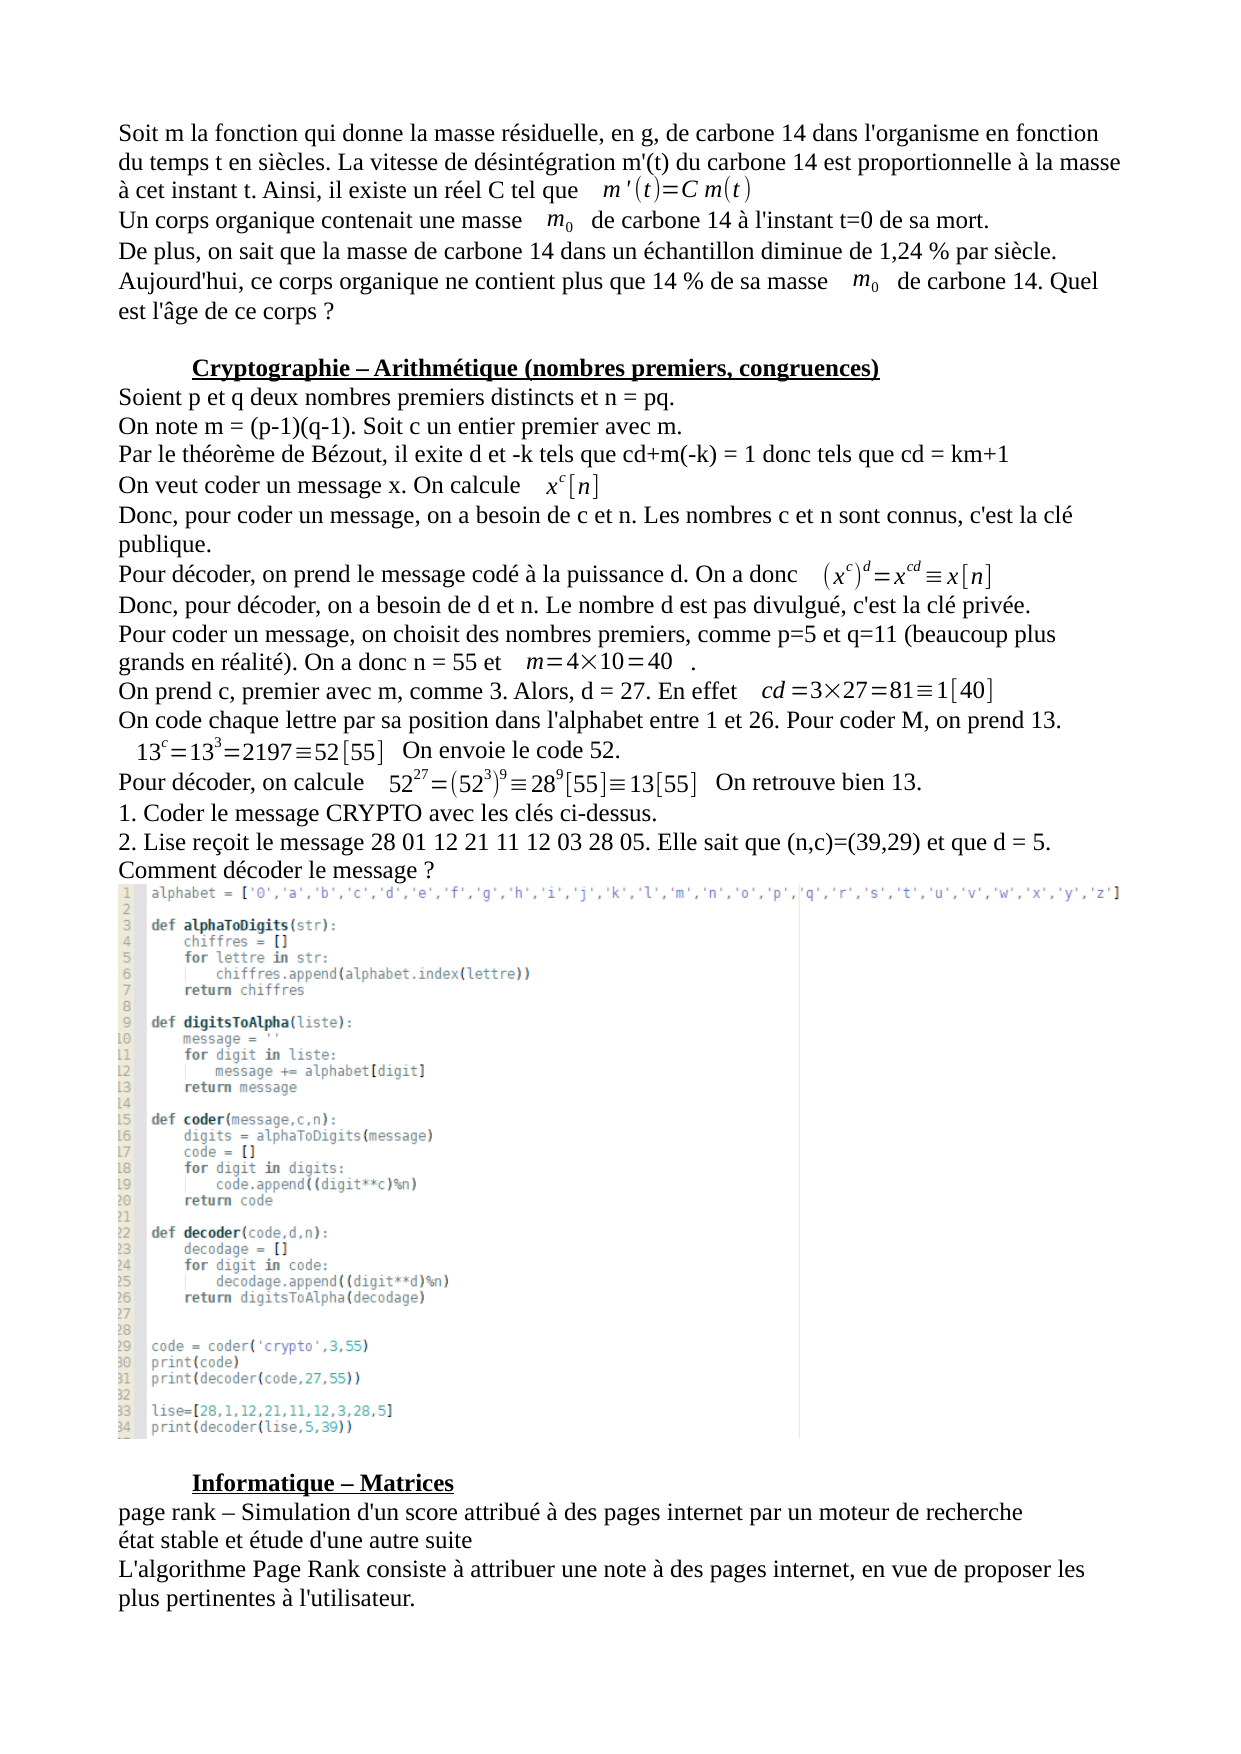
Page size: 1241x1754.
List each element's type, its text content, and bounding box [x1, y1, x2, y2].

text 2. Lise reçoit le message 28 01 12 21 11 12 03 28 05. Elle sait que (n,c)=(39,29) et que d = 5. Comment décoder le message ? [118, 827, 1122, 884]
text On prend c, premier avec m, comme 3. Alors, d = 27. En effet [118, 676, 1122, 705]
text Donc, pour décoder, on a besoin de d et n. Le nombre d est pas divulgué, c'est la clé privée. [118, 590, 1122, 619]
text L'algorithme Page Rank consiste à attribuer une note à des pages internet, en vue de proposer les plus pertinentes à l'utilisateur. [118, 1554, 1122, 1612]
text Pour décoder, on calcule On retrouve bien 13. [118, 766, 1122, 798]
text Informatique – Matrices [118, 1468, 1122, 1497]
text On envoie le code 52. [118, 734, 1122, 766]
text Aujourd'hui, ce corps organique ne contient plus que 14 % de sa masse de carbone 14. Quel est l'âge de ce corps ? [118, 264, 1122, 324]
text On veut coder un message x. On calcule [118, 468, 1122, 500]
text page rank – Simulation d'un score attribué à des pages internet par un moteur de recherche [118, 1497, 1122, 1525]
text On code chaque lettre par sa position dans l'alphabet entre 1 et 26. Pour coder M, on prend 13. [118, 705, 1122, 734]
text état stable et étude d'une autre suite [118, 1525, 1122, 1554]
text Pour décoder, on prend le message codé à la puissance d. On a donc [118, 558, 1122, 590]
text On note m = (p-1)(q-1). Soit c un entier premier avec m. [118, 411, 1122, 439]
text Soient p et q deux nombres premiers distincts et n = pq. [118, 382, 1122, 411]
text De plus, on sait que la masse de carbone 14 dans un échantillon diminue de 1,24 % par siècle. [118, 236, 1122, 264]
text Un corps organique contenait une masse de carbone 14 à l'instant t=0 de sa mort. [118, 204, 1122, 236]
text Donc, pour coder un message, on a besoin de c et n. Les nombres c et n sont connus, c'est la clé publique. [118, 500, 1122, 558]
text Soit m la fonction qui donne la masse résiduelle, en g, de carbone 14 dans l'organisme en fonction du temps t en siècles. La vitesse de désintégration m'(t) du carbone 14 est proportionnelle à la masse à cet instant t. Ainsi, il existe un réel C tel que [118, 118, 1122, 204]
text Cryptographie – Arithmétique (nombres premiers, congruences) [118, 353, 1122, 382]
picture [118, 884, 1122, 1439]
text 1. Coder le message CRYPTO avec les clés ci-dessus. [118, 798, 1122, 827]
text Pour coder un message, on choisit des nombres premiers, comme p=5 et q=11 (beaucoup plus grands en réalité). On a donc n = 55 et . [118, 619, 1122, 676]
text Par le théorème de Bézout, il exite d et -k tels que cd+m(-k) = 1 donc tels que cd = km+1 [118, 439, 1122, 468]
